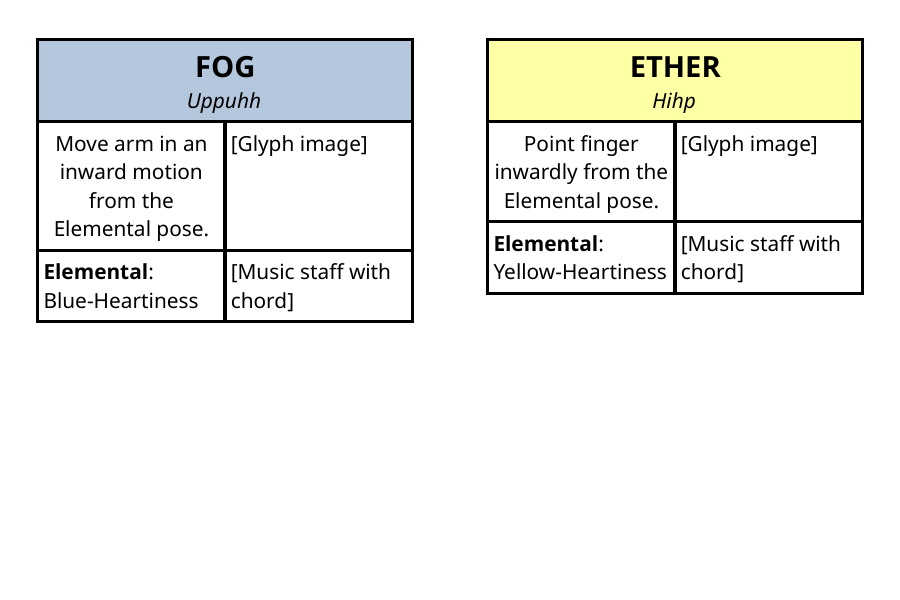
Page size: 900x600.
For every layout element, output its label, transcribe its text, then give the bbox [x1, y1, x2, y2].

table_cell Move arm in an inward motion from the Elemental pose. [39, 123, 223, 248]
table_cell [Music staff with chord] [677, 223, 861, 292]
table_header FOG Uppuhh [39, 41, 411, 120]
table_cell [Glyph image] [227, 123, 411, 248]
table_cell [Glyph image] [677, 123, 861, 220]
table_cell [Music staff with chord] [227, 252, 411, 320]
table_cell Elemental: Blue-Heartiness [39, 252, 223, 320]
table_cell Point finger inwardly from the Elemental pose. [489, 123, 673, 220]
table_header ETHER Hihp [489, 41, 861, 120]
table_cell Elemental: Yellow-Heartiness [489, 223, 673, 292]
